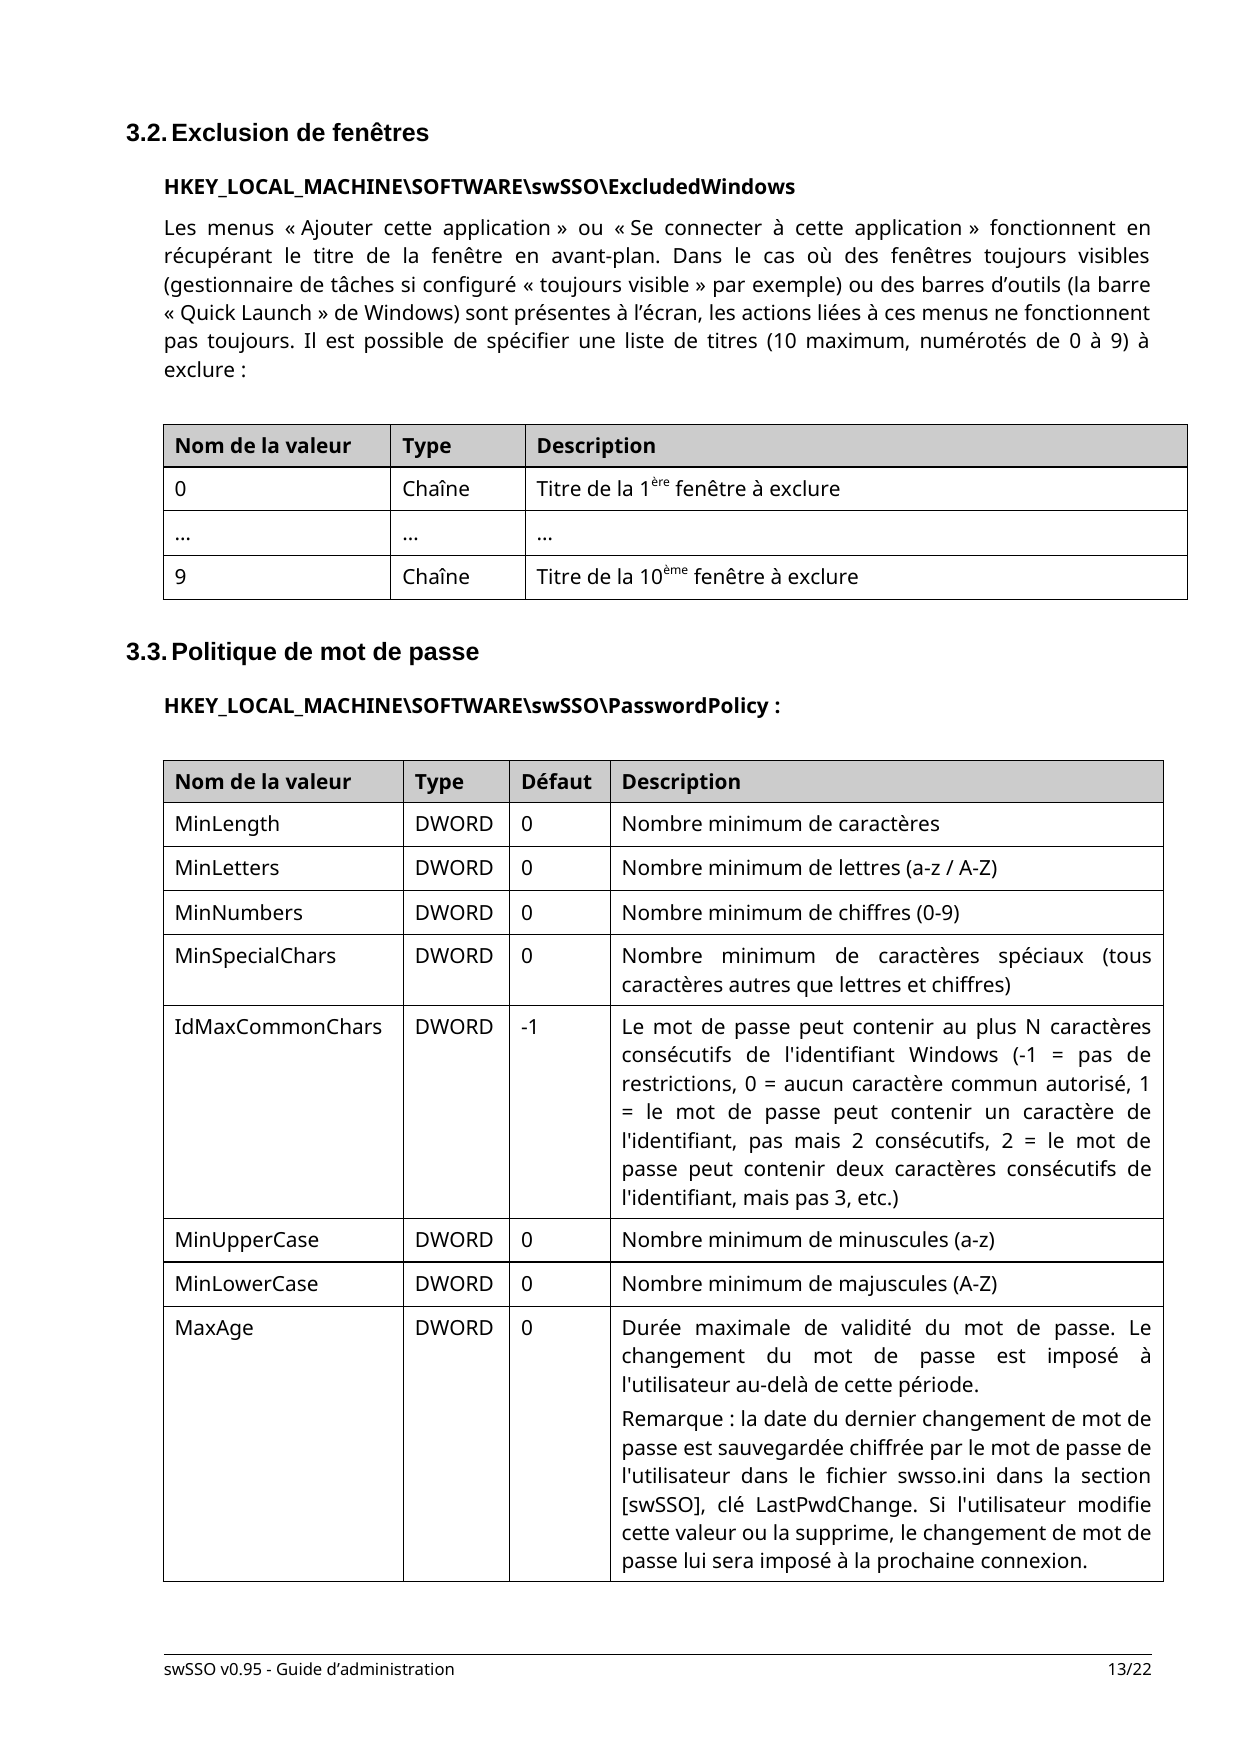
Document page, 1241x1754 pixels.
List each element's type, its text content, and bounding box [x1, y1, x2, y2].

table_cell 0 [510, 847, 610, 890]
table_cell 0 [510, 803, 610, 846]
table_cell DWORD [404, 1307, 509, 1581]
table_cell MinUpperCase [164, 1219, 403, 1261]
table_cell Titre de la 10ème fenêtre à exclure [526, 556, 1187, 598]
table_header Nom de la valeur [164, 761, 403, 802]
table_cell DWORD [404, 1263, 509, 1306]
table_cell 0 [510, 891, 610, 934]
table_cell Le mot de passe peut contenir au plus N caractères consécutifs de l'identifiant Windows (-1 = pas de restrictions, 0 = aucun caractère commun autorisé, 1 = le mot de passe peut contenir un caractère de l'identifiant, pas mais 2 consécutifs, 2 = le mot de passe peut contenir deux caractères consécutifs de l'identifiant, mais pas 3, etc.) [611, 1006, 1163, 1217]
table_header Type [391, 425, 525, 466]
table_cell Nombre minimum de majuscules (A-Z) [611, 1263, 1163, 1306]
table_cell Nombre minimum de chiffres (0-9) [611, 891, 1163, 934]
table_cell DWORD [404, 847, 509, 890]
table_cell Chaîne [391, 468, 525, 510]
table_cell Nombre minimum de minuscules (a-z) [611, 1219, 1163, 1261]
table_header Défaut [510, 761, 610, 802]
subtitle Exclusion de fenêtres [126, 118, 1152, 147]
table_cell 0 [510, 1307, 610, 1581]
text Les menus « Ajouter cette application » ou « Se connecter à cette application » fonctionnent en récupérant le titre de la fenêtre en avant-plan. Dans le cas où des fenêtres toujours visibles (gestionnaire de tâches si configuré « toujours visible » par exemple) ou des barres d’outils (la barre « Quick Launch » de Windows) sont présentes à l’écran, les actions liées à ces menus ne fonctionnent pas toujours. Il est possible de spécifier une liste de titres (10 maximum, numérotés de 0 à 9) à exclure : [164, 213, 1152, 383]
table_cell … [391, 511, 525, 554]
table_cell MaxAge [164, 1307, 403, 1581]
table_header Type [404, 761, 509, 802]
table_cell … [164, 511, 390, 554]
table_cell 9 [164, 556, 390, 598]
table_cell 0 [510, 935, 610, 1005]
table_cell IdMaxCommonChars [164, 1006, 403, 1217]
table_cell Nombre minimum de caractères [611, 803, 1163, 846]
table_cell 0 [164, 468, 390, 510]
table_cell Chaîne [391, 556, 525, 598]
table_cell … [526, 511, 1187, 554]
table_cell DWORD [404, 891, 509, 934]
table_cell Nombre minimum de caractères spéciaux (tous caractères autres que lettres et chiffres) [611, 935, 1163, 1005]
table_cell MinLowerCase [164, 1263, 403, 1306]
table_cell Titre de la 1ère fenêtre à exclure [526, 468, 1187, 510]
table_cell MinSpecialChars [164, 935, 403, 1005]
table_cell MinLetters [164, 847, 403, 890]
table_cell 0 [510, 1263, 610, 1306]
table_cell DWORD [404, 1006, 509, 1217]
table_cell MinNumbers [164, 891, 403, 934]
text HKEY_LOCAL_MACHINE\SOFTWARE\swSSO\PasswordPolicy : [164, 691, 1152, 719]
table_header Nom de la valeur [164, 425, 390, 466]
table_cell MinLength [164, 803, 403, 846]
table_cell DWORD [404, 803, 509, 846]
text HKEY_LOCAL_MACHINE\SOFTWARE\swSSO\ExcludedWindows [164, 172, 1152, 200]
table_header Description [611, 761, 1163, 802]
table_cell Durée maximale de validité du mot de passe. Le changement du mot de passe est imposé à l'utilisateur au-delà de cette période. Remarque : la date du dernier changement de mot de passe est sauvegardée chiffrée par le mot de passe de l'utilisateur dans le fichier swsso.ini dans la section [swSSO], clé LastPwdChange. Si l'utilisateur modifie cette valeur ou la supprime, le changement de mot de passe lui sera imposé à la prochaine connexion. [611, 1307, 1163, 1581]
table_cell -1 [510, 1006, 610, 1217]
table_cell DWORD [404, 935, 509, 1005]
table_header Description [526, 425, 1187, 466]
table_cell 0 [510, 1219, 610, 1261]
table_cell DWORD [404, 1219, 509, 1261]
table_cell Nombre minimum de lettres (a-z / A-Z) [611, 847, 1163, 890]
subtitle Politique de mot de passe [126, 637, 1152, 666]
